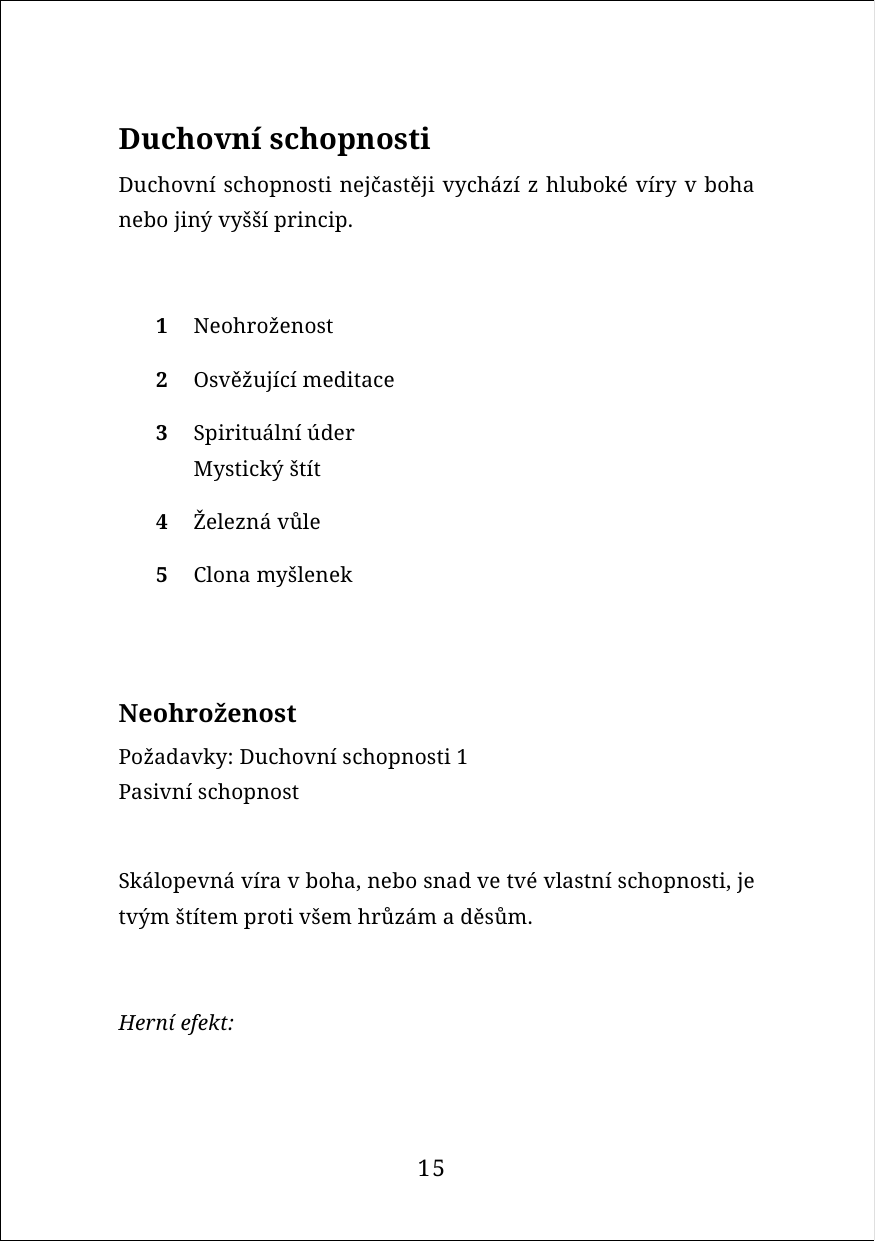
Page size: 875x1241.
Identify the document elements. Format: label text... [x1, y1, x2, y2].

list Spirituální úder Mystický štít [156, 418, 756, 482]
subtitle Duchovní schopnosti [118, 118, 756, 158]
subtitle Neohroženost [118, 696, 756, 730]
list Osvěžující meditace [156, 365, 756, 393]
list Clona myšlenek [156, 560, 756, 588]
list Neohroženost [156, 312, 756, 340]
text Herní efekt: [118, 1008, 756, 1037]
text Duchovní schopnosti nejčastěji vychází z hluboké víry v boha nebo jiný vyšší princip. [118, 170, 756, 234]
text Požadavky: Duchovní schopnosti 1 Pasivní schopnost [118, 742, 756, 841]
text Skálopevná víra v boha, nebo snad ve tvé vlastní schopnosti, je tvým štítem proti všem hrůzám a děsům. [118, 866, 756, 930]
list Železná vůle [156, 507, 756, 535]
